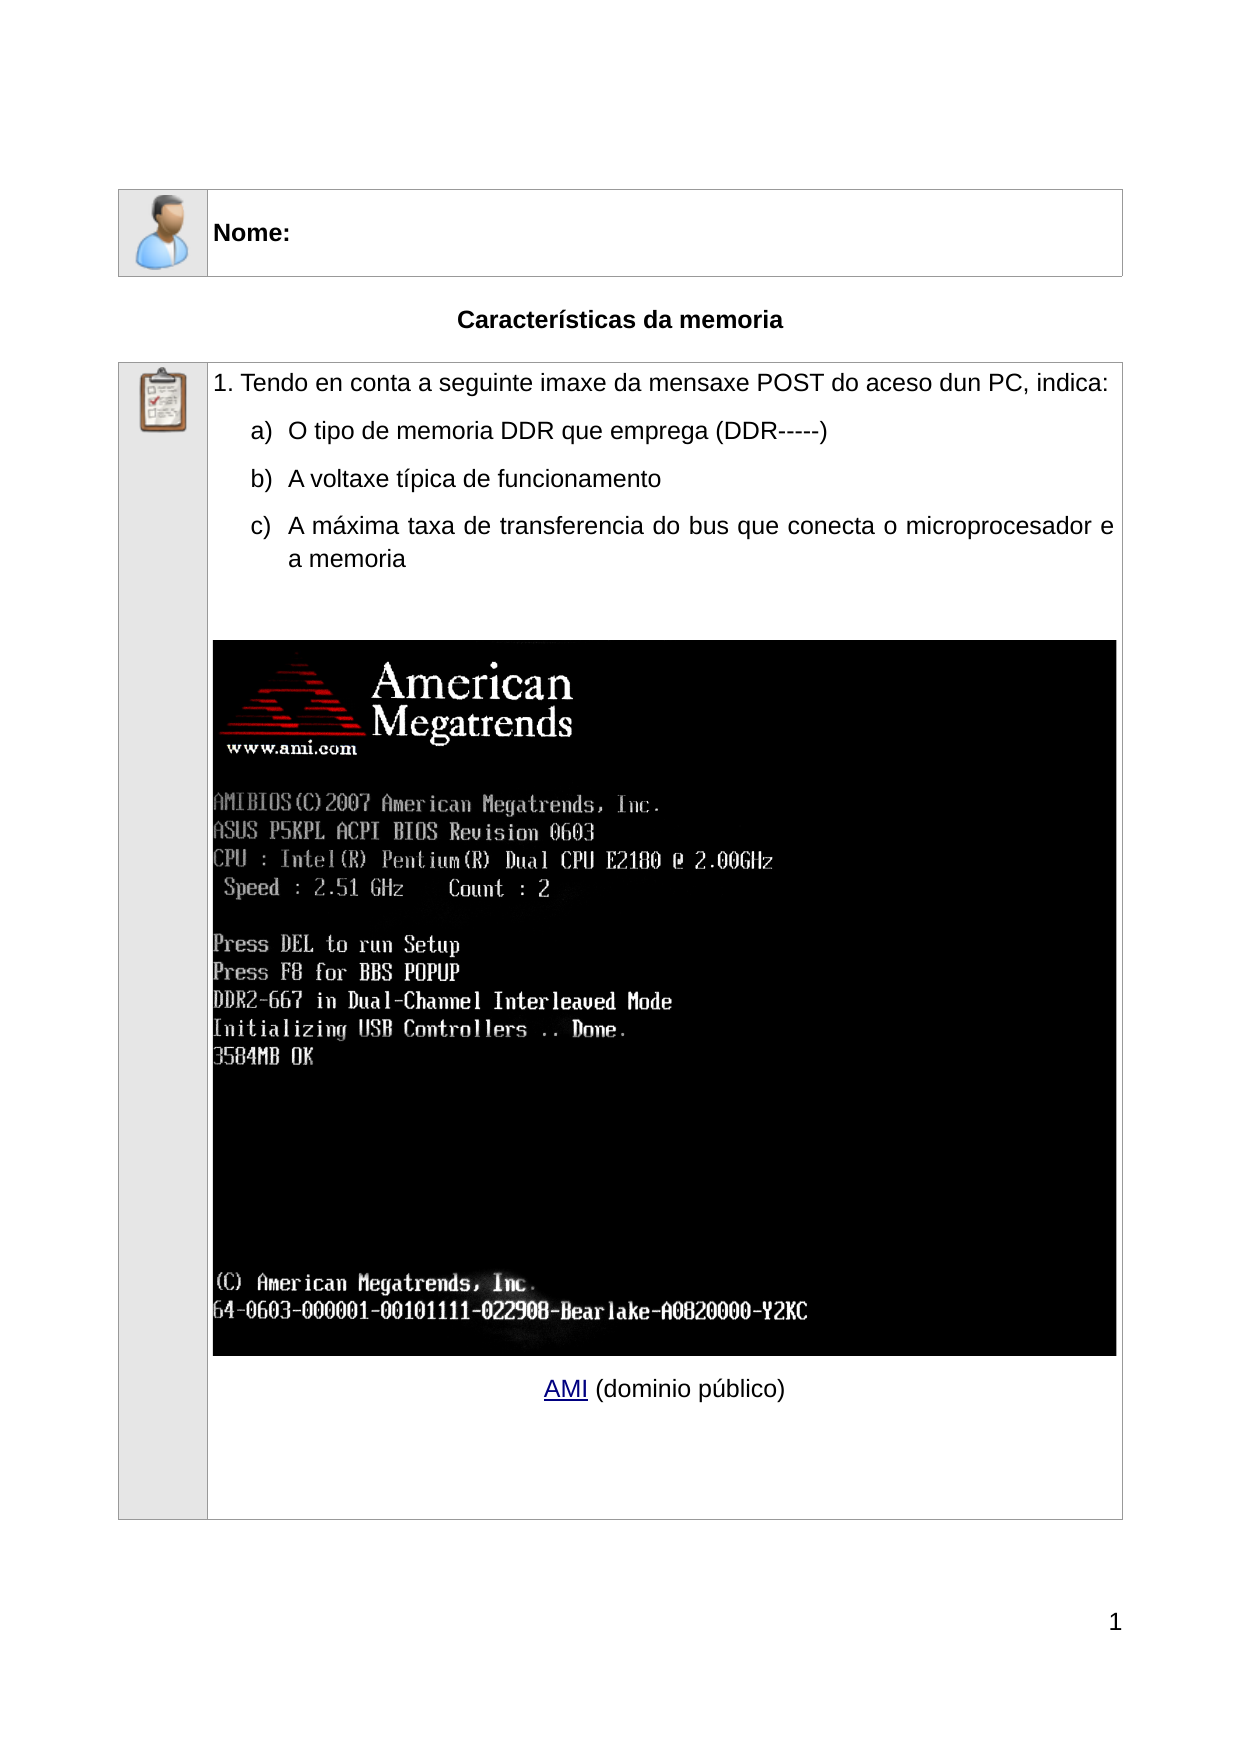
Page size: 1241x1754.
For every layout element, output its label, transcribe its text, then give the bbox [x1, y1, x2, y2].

table_header [119, 363, 207, 1519]
table_header 1. Tendo en conta a seguinte imaxe da mensaxe POST do aceso dun PC, indica: O tipo de memoria DDR que emprega (DDR-----) A voltaxe típica de funcionamento A máxima taxa de transferencia do bus que conecta o microprocesador e a memoria AMI (dominio público) [208, 363, 1122, 1519]
table_header [119, 190, 207, 276]
table_header Nome: [208, 190, 1122, 276]
picture [212, 640, 1117, 1356]
picture [125, 195, 201, 270]
picture [130, 367, 195, 433]
text Características da memoria [118, 304, 1122, 333]
